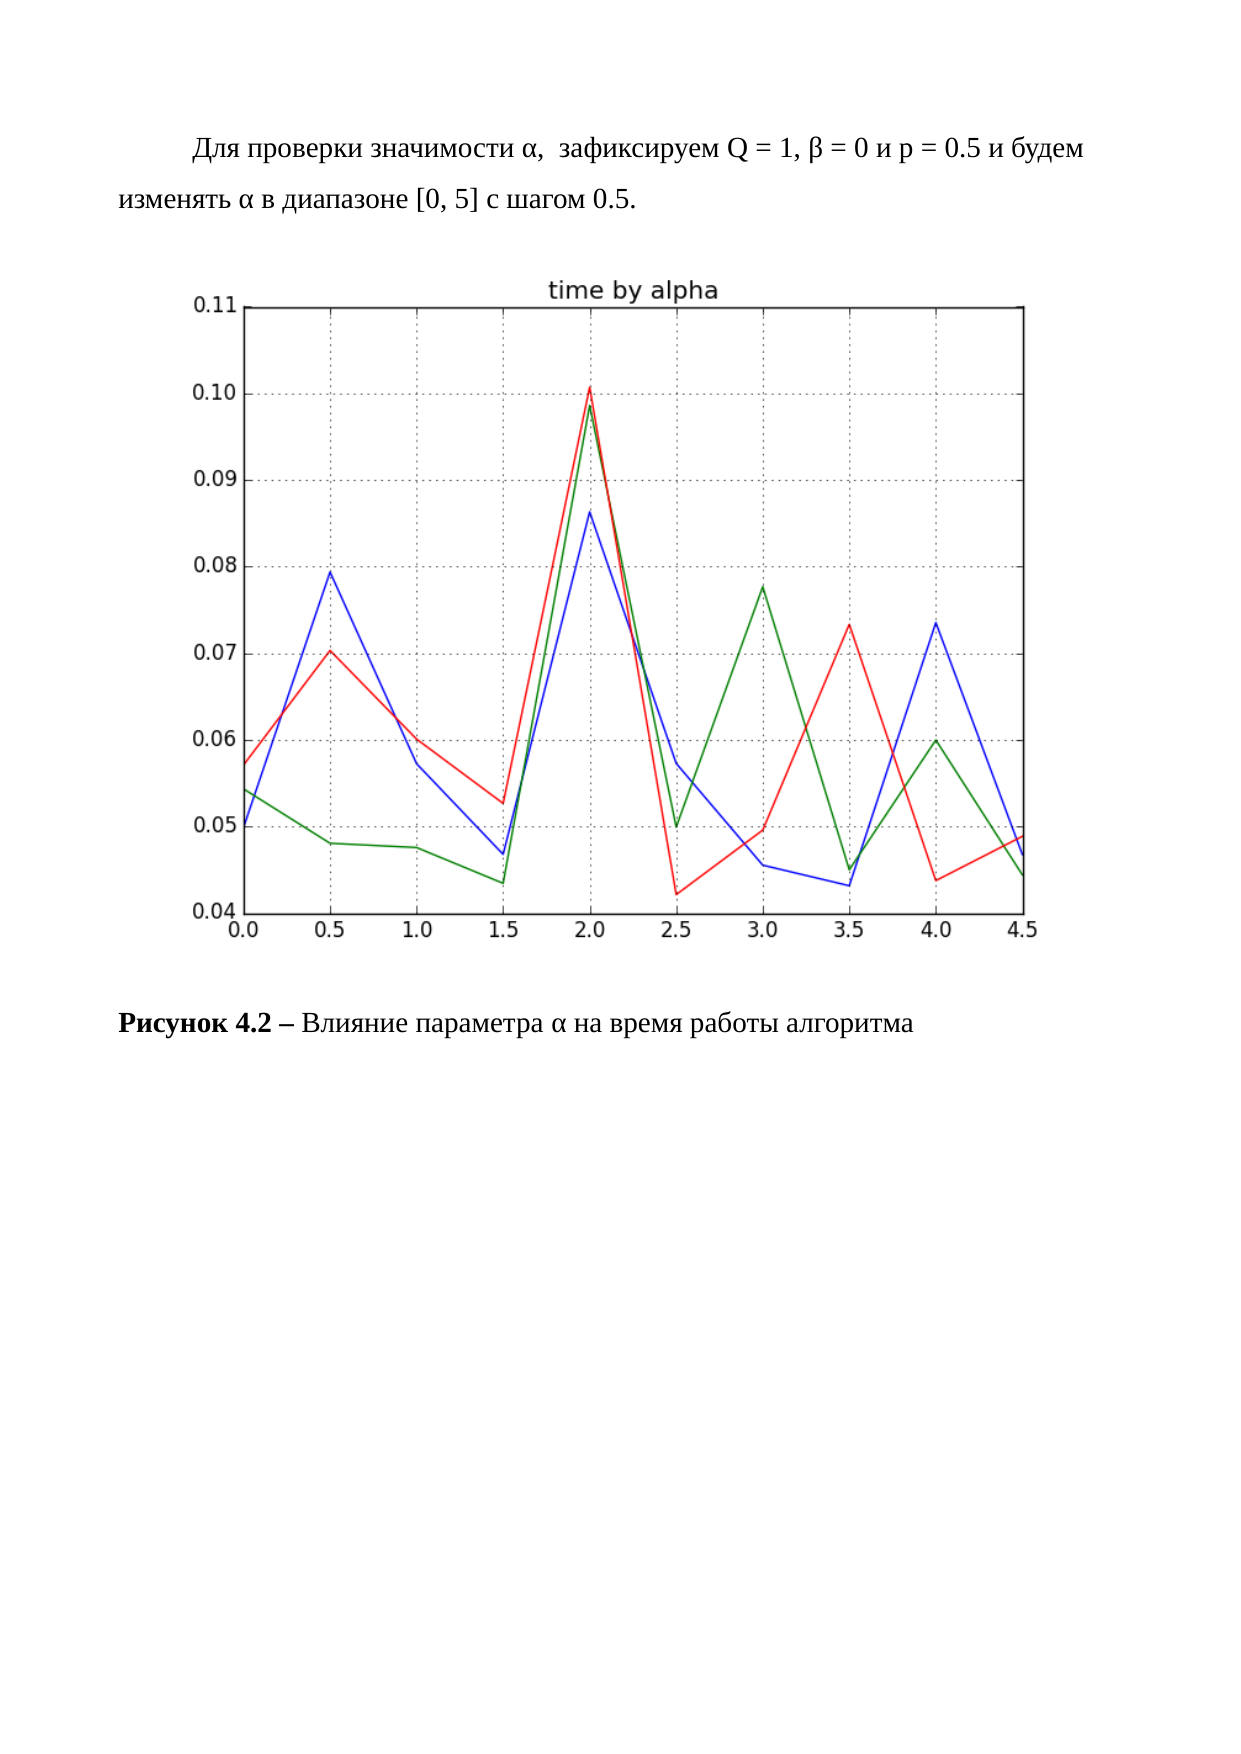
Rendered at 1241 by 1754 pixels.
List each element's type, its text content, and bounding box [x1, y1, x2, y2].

text Рисунок 4.2 – Влияние параметра α на время работы алгоритма [118, 989, 1122, 1039]
text Для проверки значимости α, зафиксируем Q = 1, β = 0 и p = 0.5 и будем изменять α в диапазоне [0, 5] с шагом 0.5. [118, 131, 1122, 214]
picture [118, 231, 1123, 989]
